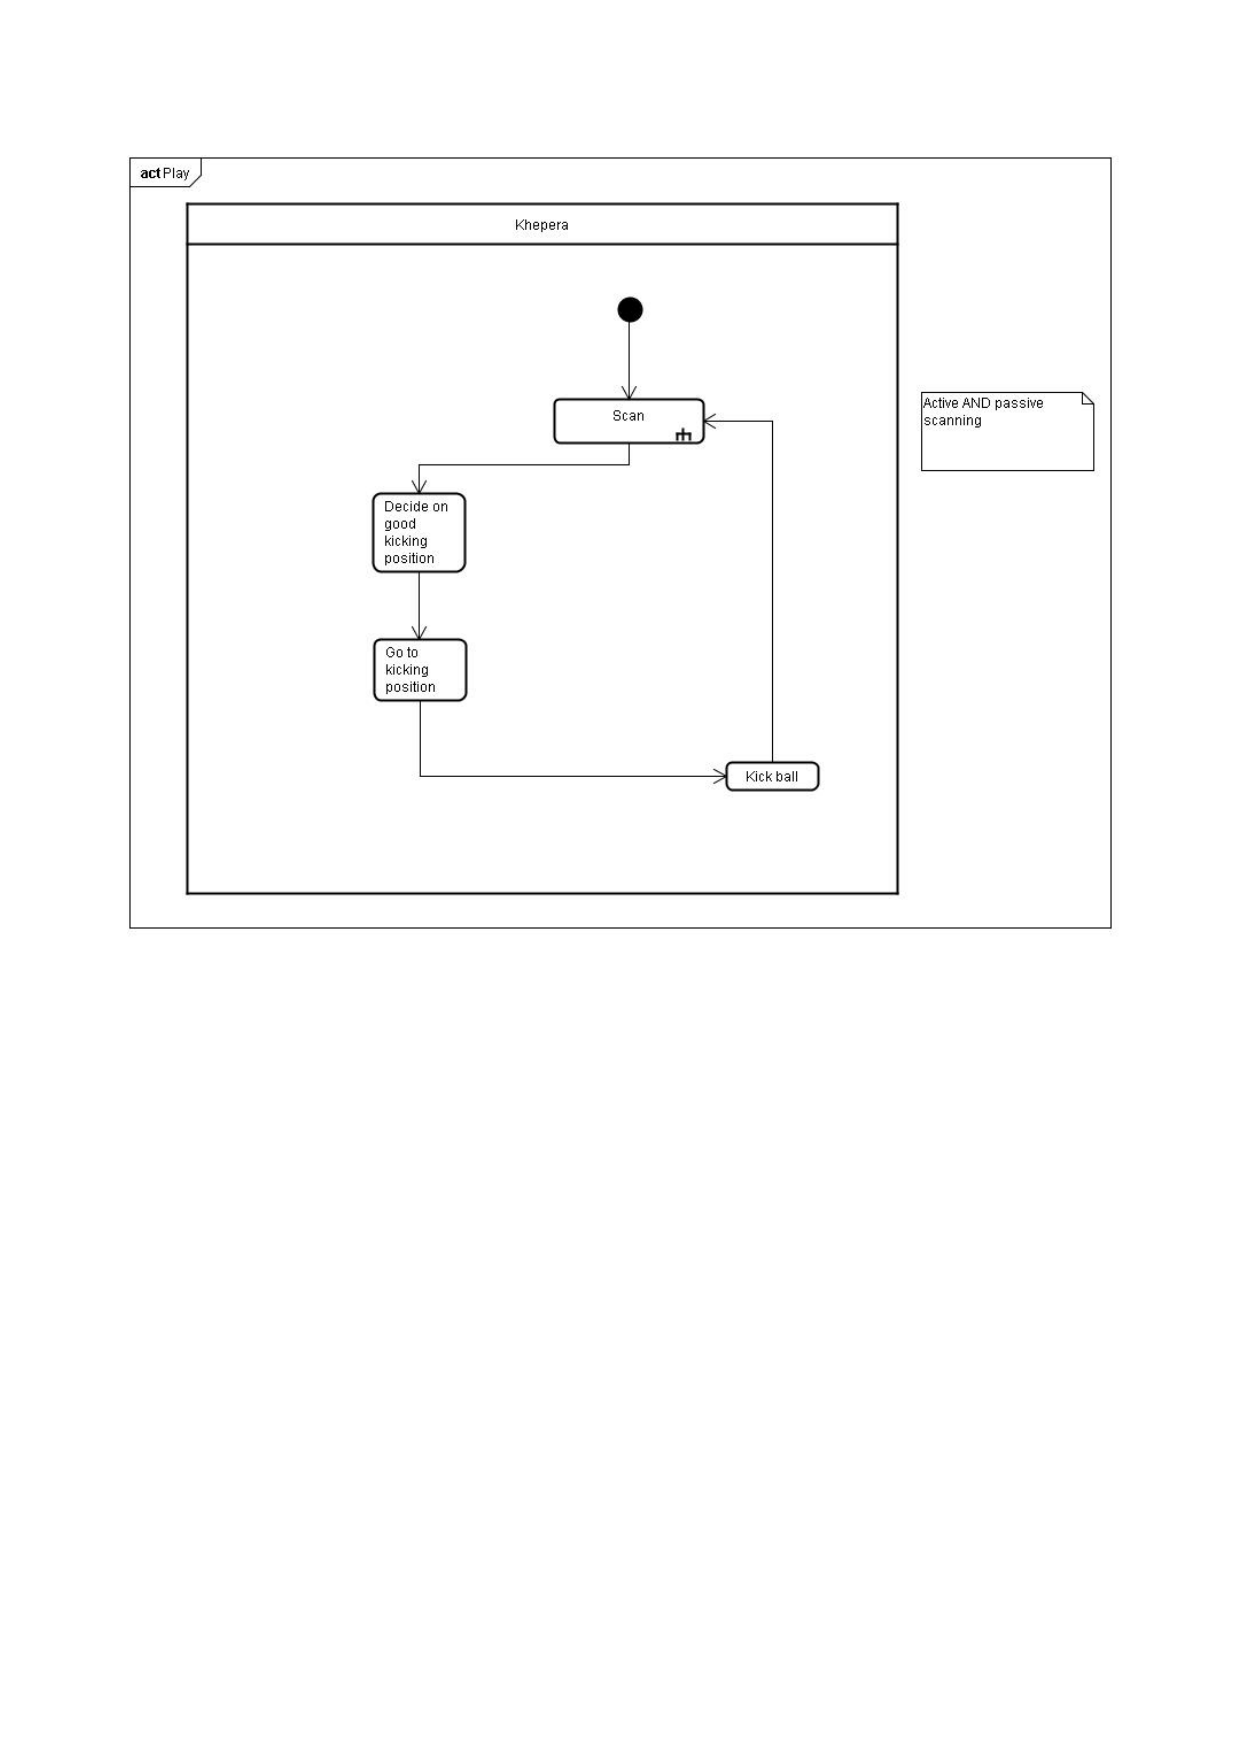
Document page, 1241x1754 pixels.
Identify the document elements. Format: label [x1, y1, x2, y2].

picture [118, 146, 1122, 939]
